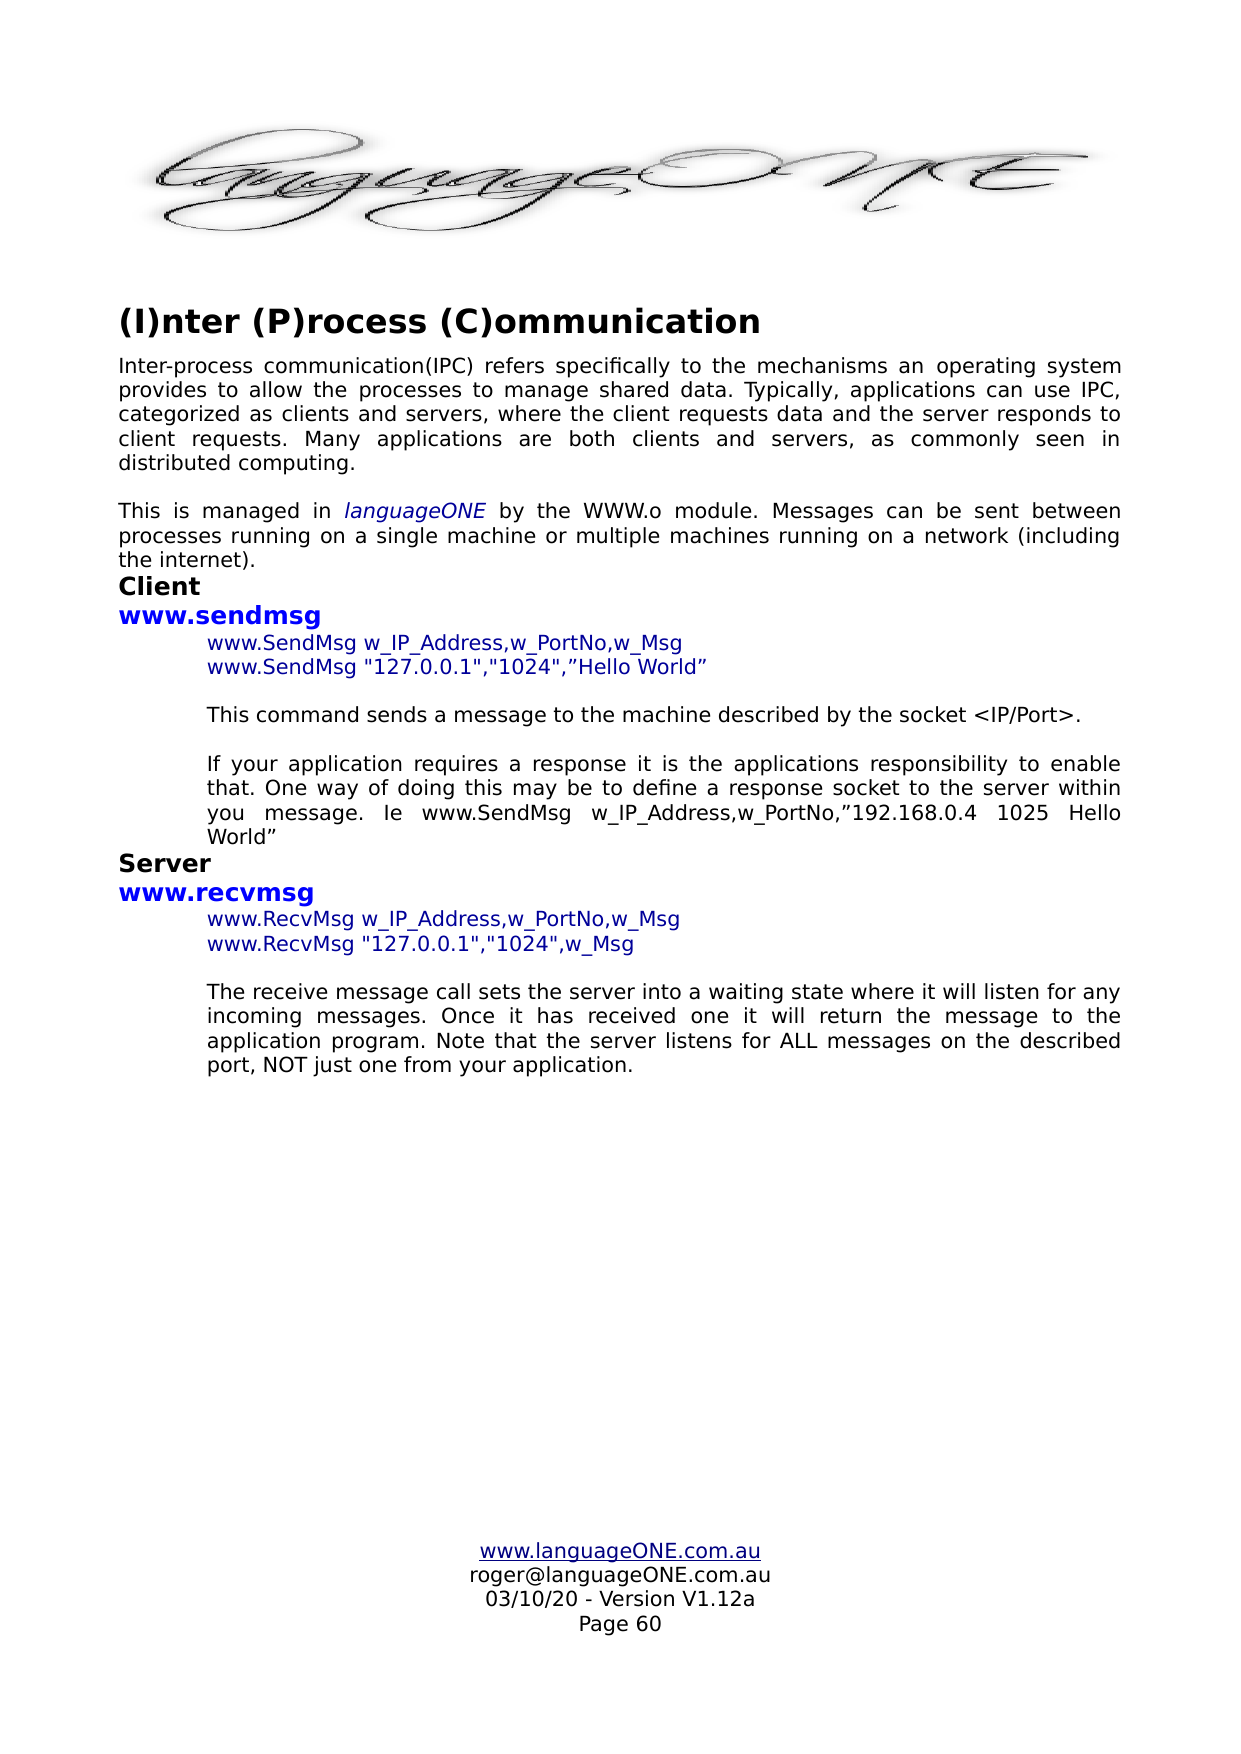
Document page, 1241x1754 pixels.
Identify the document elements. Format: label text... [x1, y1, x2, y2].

subtitle (I)nter (P)rocess (C)ommunication [118, 302, 1122, 341]
text If your application requires a response it is the applications responsibility to enable that. One way of doing this may be to define a response socket to the server within you message. Ie www.SendMsg w_IP_Address,w_PortNo,”192.168.0.4 1025 Hello World” [207, 752, 1122, 849]
text www.RecvMsg "127.0.0.1","1024",w_Msg [207, 932, 1122, 956]
picture [125, 120, 1118, 239]
subtitle www.recvmsg [118, 878, 1122, 907]
text Inter-process communication(IPC) refers specifically to the mechanisms an operating system provides to allow the processes to manage shared data. Typically, applications can use IPC, categorized as clients and servers, where the client requests data and the server responds to client requests. Many applications are both clients and servers, as commonly seen in distributed computing. [118, 354, 1122, 475]
subtitle Client [118, 572, 1122, 601]
text This command sends a message to the machine described by the socket <IP/Port>. [207, 703, 1122, 728]
text www.SendMsg "127.0.0.1","1024",”Hello World” [207, 655, 1122, 679]
text This is managed in languageONE by the WWW.o module. Messages can be sent between processes running on a single machine or multiple machines running on a network (including the internet). [118, 499, 1122, 572]
text www.RecvMsg w_IP_Address,w_PortNo,w_Msg [207, 907, 1122, 932]
subtitle Server [118, 849, 1122, 878]
text The receive message call sets the server into a waiting state where it will listen for any incoming messages. Once it has received one it will return the message to the application program. Note that the server listens for ALL messages on the described port, NOT just one from your application. [207, 980, 1122, 1077]
subtitle www.sendmsg [118, 601, 1122, 631]
text www.SendMsg w_IP_Address,w_PortNo,w_Msg [207, 631, 1122, 655]
